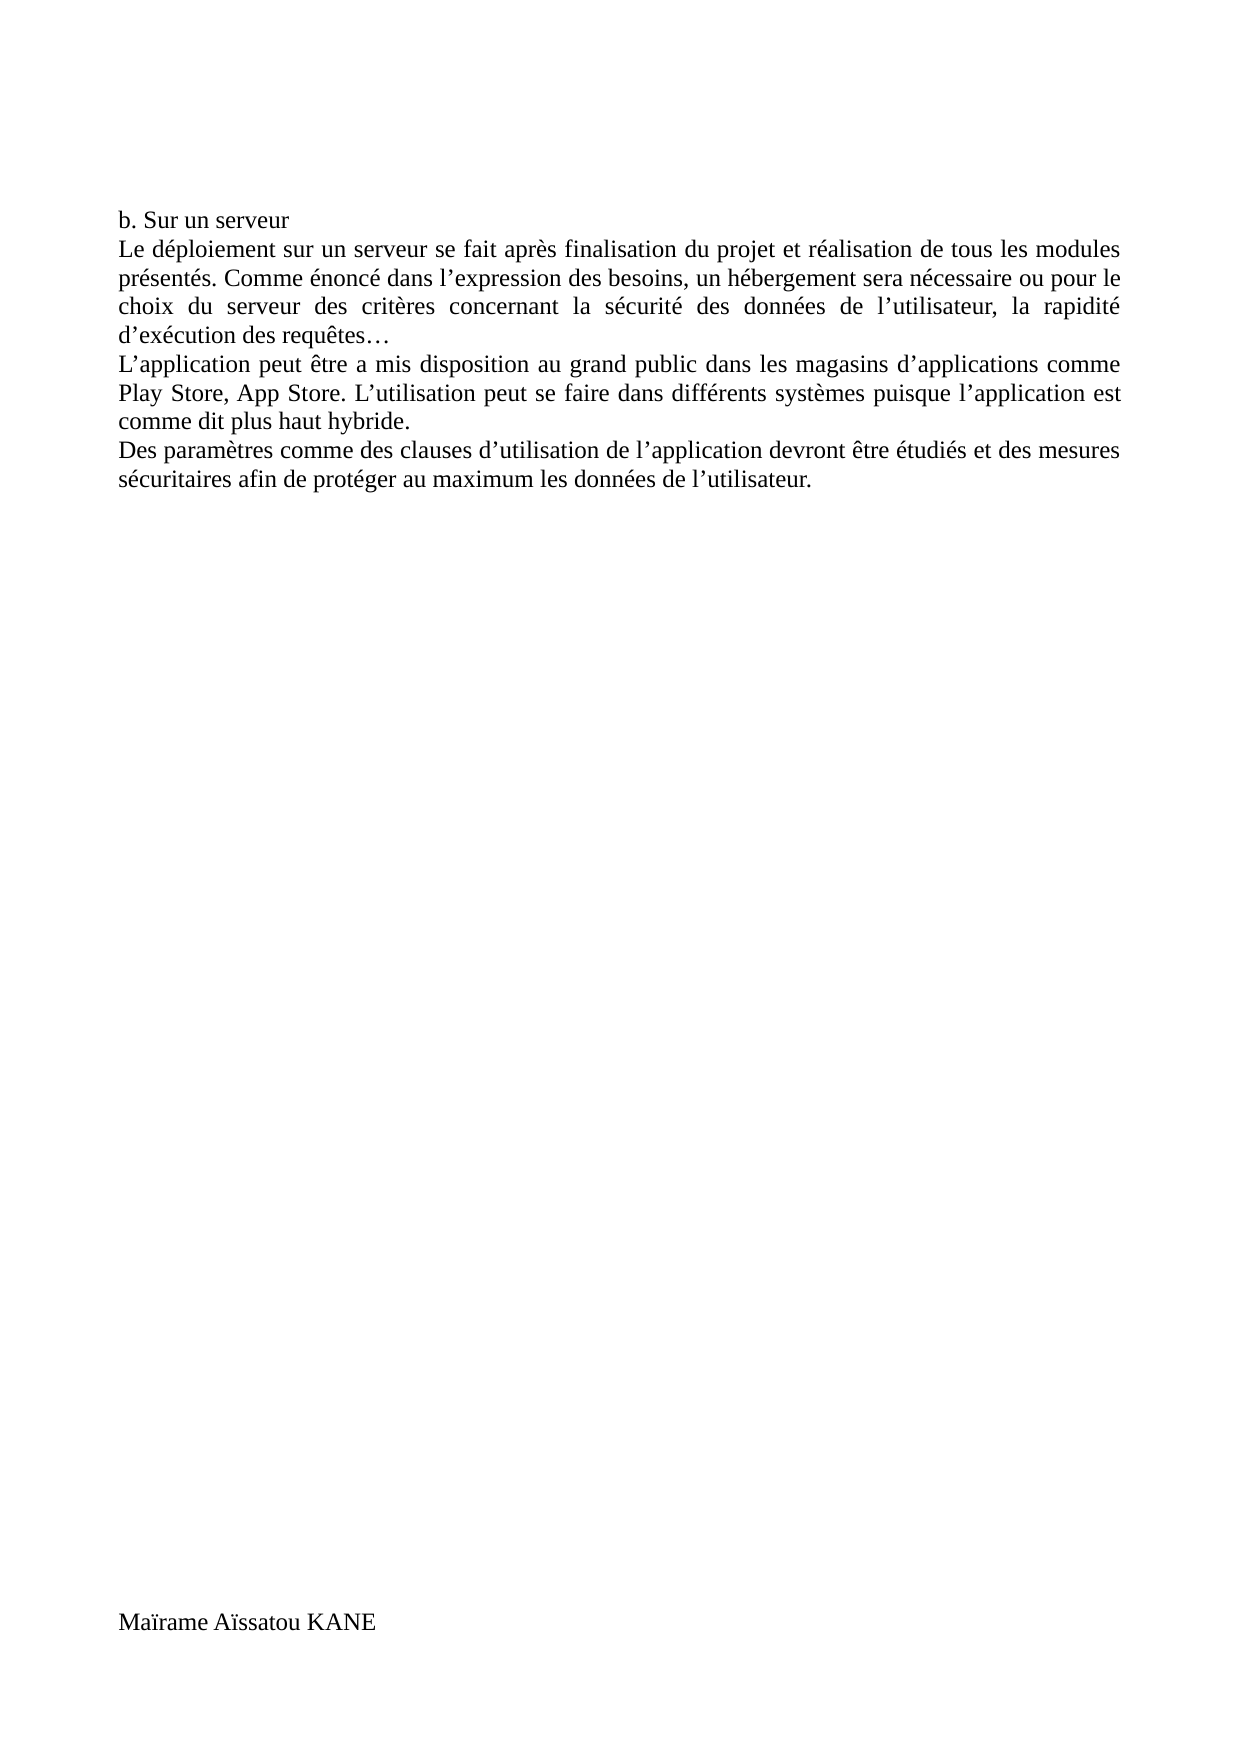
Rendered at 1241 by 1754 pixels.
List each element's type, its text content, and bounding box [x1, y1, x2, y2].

text Des paramètres comme des clauses d’utilisation de l’application devront être étudiés et des mesures sécuritaires afin de protéger au maximum les données de l’utilisateur. [118, 435, 1122, 493]
text Le déploiement sur un serveur se fait après finalisation du projet et réalisation de tous les modules présentés. Comme énoncé dans l’expression des besoins, un hébergement sera nécessaire ou pour le choix du serveur des critères concernant la sécurité des données de l’utilisateur, la rapidité d’exécution des requêtes… [118, 234, 1122, 349]
text b. Sur un serveur [118, 205, 1122, 234]
text L’application peut être a mis disposition au grand public dans les magasins d’applications comme Play Store, App Store. L’utilisation peut se faire dans différents systèmes puisque l’application est comme dit plus haut hybride. [118, 349, 1122, 435]
